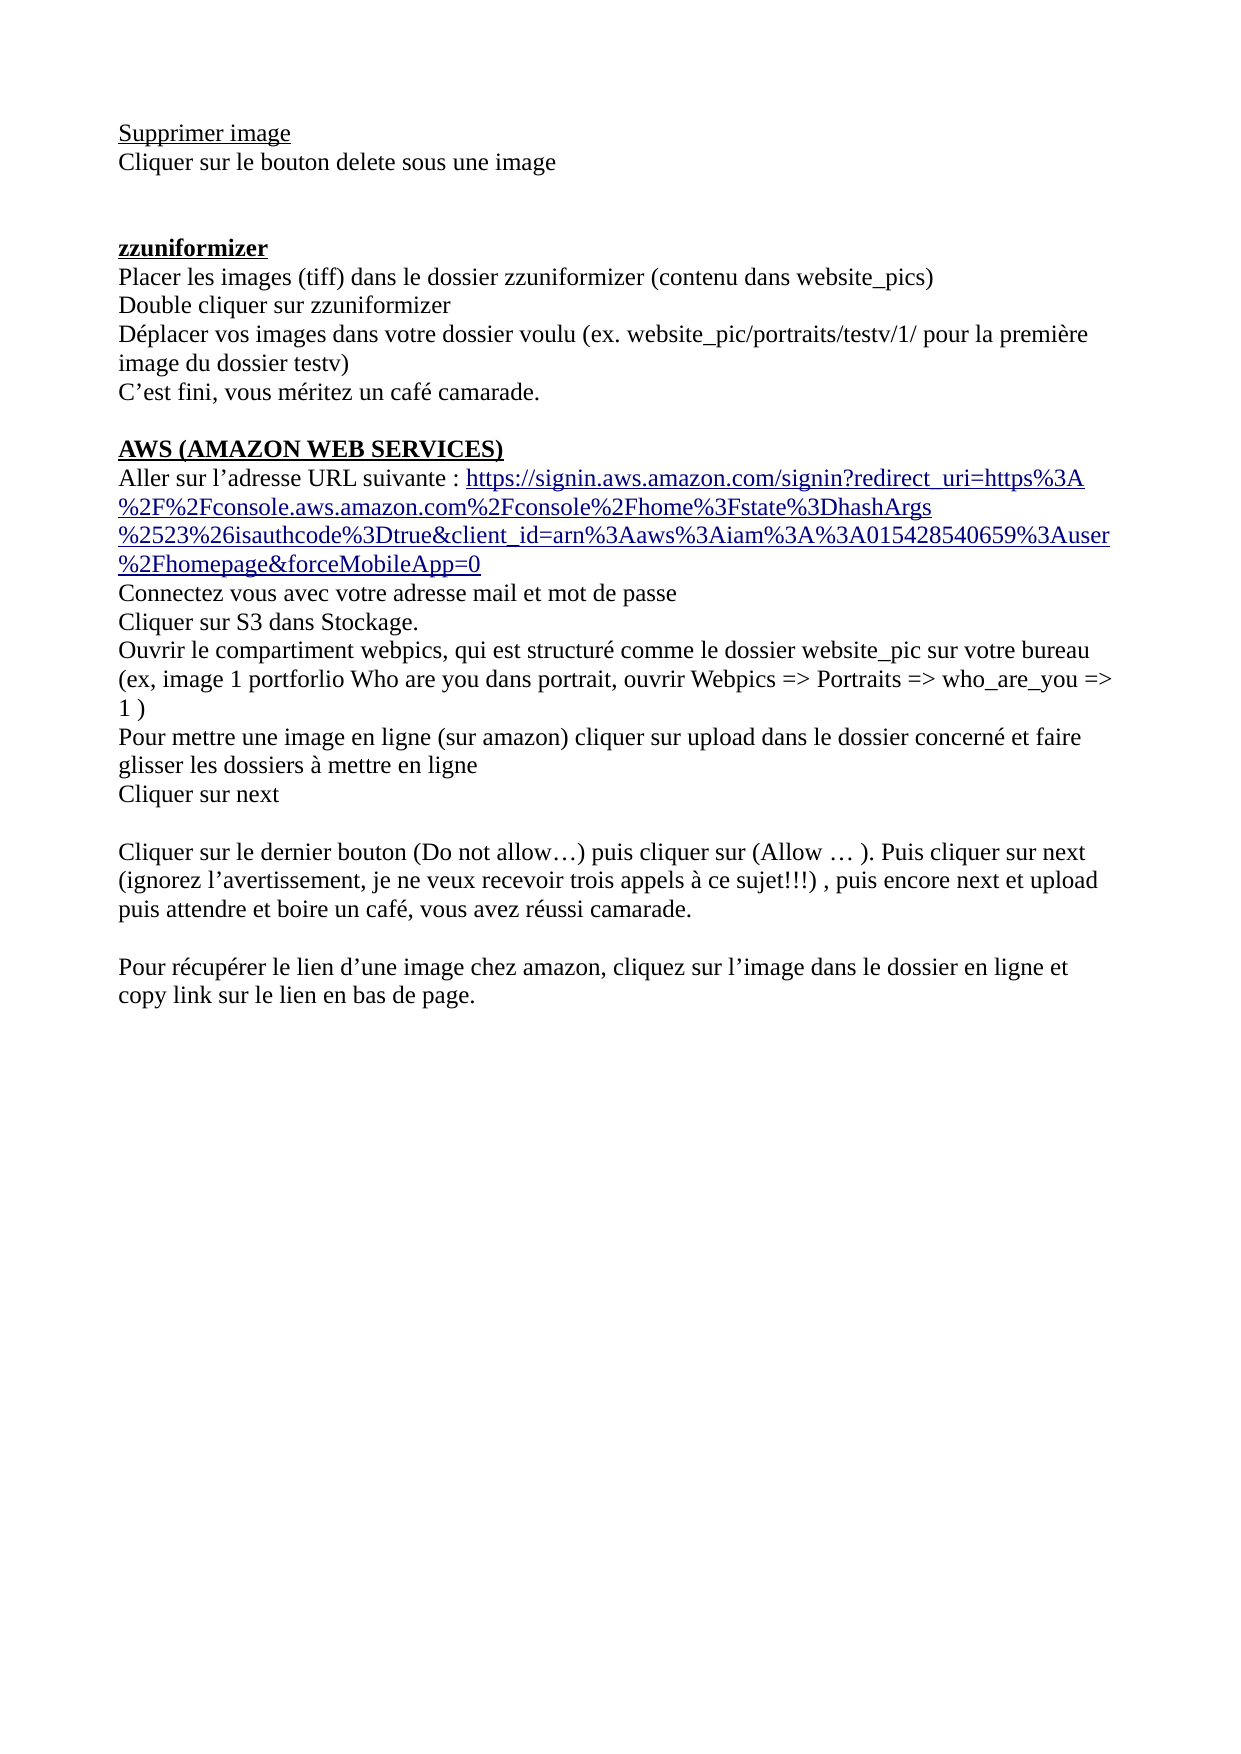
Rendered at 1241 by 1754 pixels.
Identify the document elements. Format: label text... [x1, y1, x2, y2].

text Cliquer sur next [118, 779, 1122, 808]
text Placer les images (tiff) dans le dossier zzuniformizer (contenu dans website_pics) [118, 262, 1122, 291]
text Supprimer image [118, 118, 1122, 147]
text C’est fini, vous méritez un café camarade. [118, 377, 1122, 406]
text zzuniformizer [118, 233, 1122, 262]
text Ouvrir le compartiment webpics, qui est structuré comme le dossier website_pic sur votre bureau (ex, image 1 portforlio Who are you dans portrait, ouvrir Webpics => Portraits => who_are_you => 1 ) [118, 636, 1122, 722]
text Double cliquer sur zzuniformizer [118, 291, 1122, 319]
text Cliquer sur le bouton delete sous une image [118, 147, 1122, 176]
text Pour mettre une image en ligne (sur amazon) cliquer sur upload dans le dossier concerné et faire glisser les dossiers à mettre en ligne [118, 722, 1122, 779]
text Connectez vous avec votre adresse mail et mot de passe [118, 578, 1122, 607]
text Cliquer sur S3 dans Stockage. [118, 607, 1122, 636]
text Cliquer sur le dernier bouton (Do not allow…) puis cliquer sur (Allow … ). Puis cliquer sur next (ignorez l’avertissement, je ne veux recevoir trois appels à ce sujet!!!) , puis encore next et upload puis attendre et boire un café, vous avez réussi camarade. [118, 837, 1122, 952]
text Aller sur l’adresse URL suivante : https://signin.aws.amazon.com/signin?redirect_uri=https%3A%2F%2Fconsole.aws.amazon.com%2Fconsole%2Fhome%3Fstate%3DhashArgs%2523%26isauthcode%3Dtrue&client_id=arn%3Aaws%3Aiam%3A%3A015428540659%3Auser%2Fhomepage&forceMobileApp=0 [118, 463, 1122, 578]
text Déplacer vos images dans votre dossier voulu (ex. website_pic/portraits/testv/1/ pour la première image du dossier testv) [118, 319, 1122, 377]
text AWS (AMAZON WEB SERVICES) [118, 434, 1122, 463]
text Pour récupérer le lien d’une image chez amazon, cliquez sur l’image dans le dossier en ligne et copy link sur le lien en bas de page. [118, 952, 1122, 1009]
